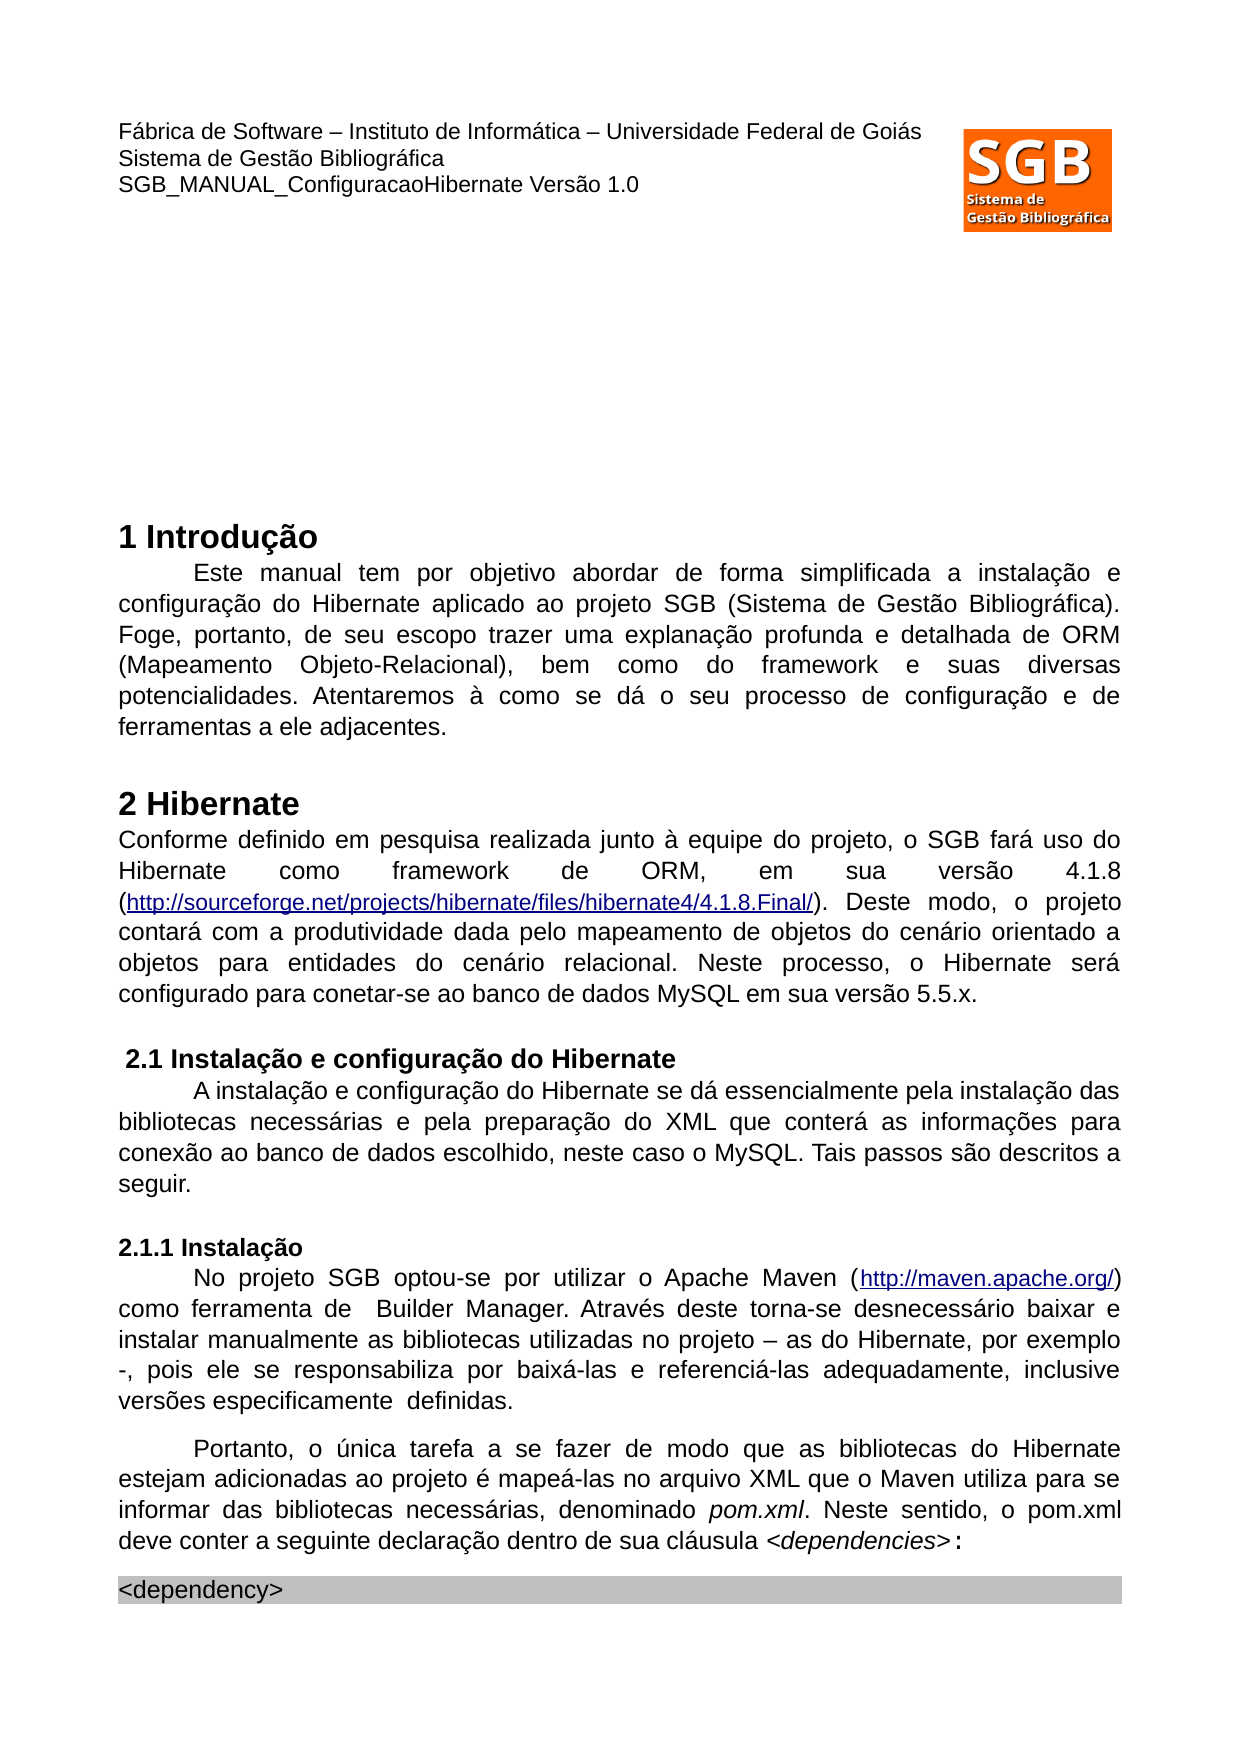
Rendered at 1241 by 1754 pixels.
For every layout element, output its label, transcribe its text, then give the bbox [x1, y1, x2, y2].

subtitle 2 Hibernate [118, 784, 1122, 823]
text No projeto SGB optou-se por utilizar o Apache Maven (http://maven.apache.org/) como ferramenta de Builder Manager. Através deste torna-se desnecessário baixar e instalar manualmente as bibliotecas utilizadas no projeto – as do Hibernate, por exemplo -, pois ele se responsabiliza por baixá-las e referenciá-las adequadamente, inclusive versões especificamente definidas. [118, 1263, 1122, 1415]
text <dependency> [118, 1576, 1122, 1604]
text Este manual tem por objetivo abordar de forma simplificada a instalação e configuração do Hibernate aplicado ao projeto SGB (Sistema de Gestão Bibliográfica). Foge, portanto, de seu escopo trazer uma explanação profunda e detalhada de ORM (Mapeamento Objeto-Relacional), bem como do framework e suas diversas potencialidades. Atentaremos à como se dá o seu processo de configuração e de ferramentas a ele adjacentes. [118, 558, 1122, 741]
subtitle 2.1.1 Instalação [118, 1233, 1122, 1261]
text Portanto, o única tarefa a se fazer de modo que as bibliotecas do Hibernate estejam adicionadas ao projeto é mapeá-las no arquivo XML que o Maven utiliza para se informar das bibliotecas necessárias, denominado pom.xml. Neste sentido, o pom.xml deve conter a seguinte declaração dentro de sua cláusula <dependencies>: [118, 1434, 1122, 1557]
subtitle 1 Introdução [118, 517, 1122, 556]
text A instalação e configuração do Hibernate se dá essencialmente pela instalação das bibliotecas necessárias e pela preparação do XML que conterá as informações para conexão ao banco de dados escolhido, neste caso o MySQL. Tais passos são descritos a seguir. [118, 1076, 1122, 1197]
subtitle 2.1 Instalação e configuração do Hibernate [118, 1043, 1122, 1074]
picture [963, 129, 1112, 232]
text Conforme definido em pesquisa realizada junto à equipe do projeto, o SGB fará uso do Hibernate como framework de ORM, em sua versão 4.1.8 (http://sourceforge.net/projects/hibernate/files/hibernate4/4.1.8.Final/). Deste modo, o projeto contará com a produtividade dada pelo mapeamento de objetos do cenário orientado a objetos para entidades do cenário relacional. Neste processo, o Hibernate será configurado para conetar-se ao banco de dados MySQL em sua versão 5.5.x. [118, 825, 1122, 1008]
